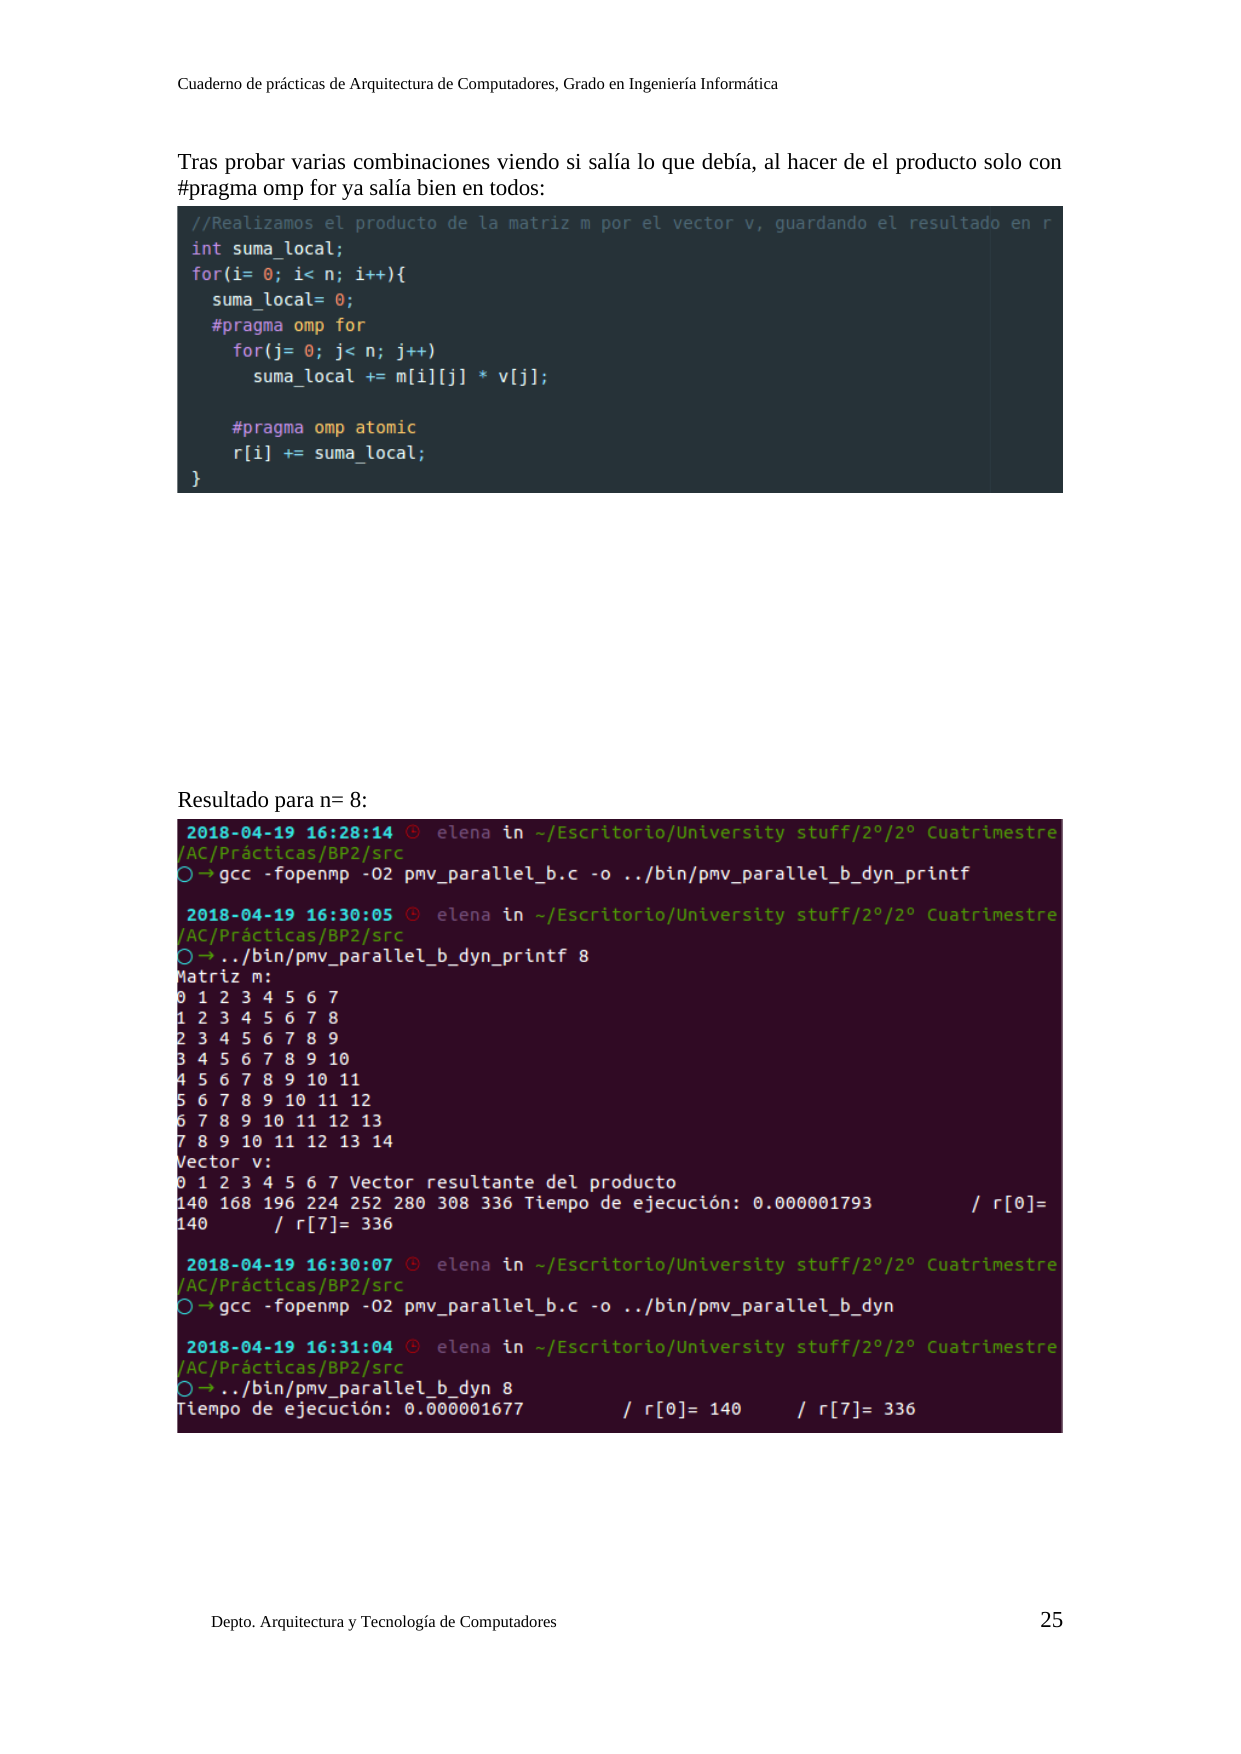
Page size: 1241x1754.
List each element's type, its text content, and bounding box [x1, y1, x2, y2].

list Tras probar varias combinaciones viendo si salía lo que debía, al hacer de el producto solo con #pragma omp for ya salía bien en todos: [177, 148, 1063, 200]
picture [177, 206, 1063, 493]
list Resultado para n= 8: [177, 786, 1063, 813]
picture [177, 819, 1063, 1433]
